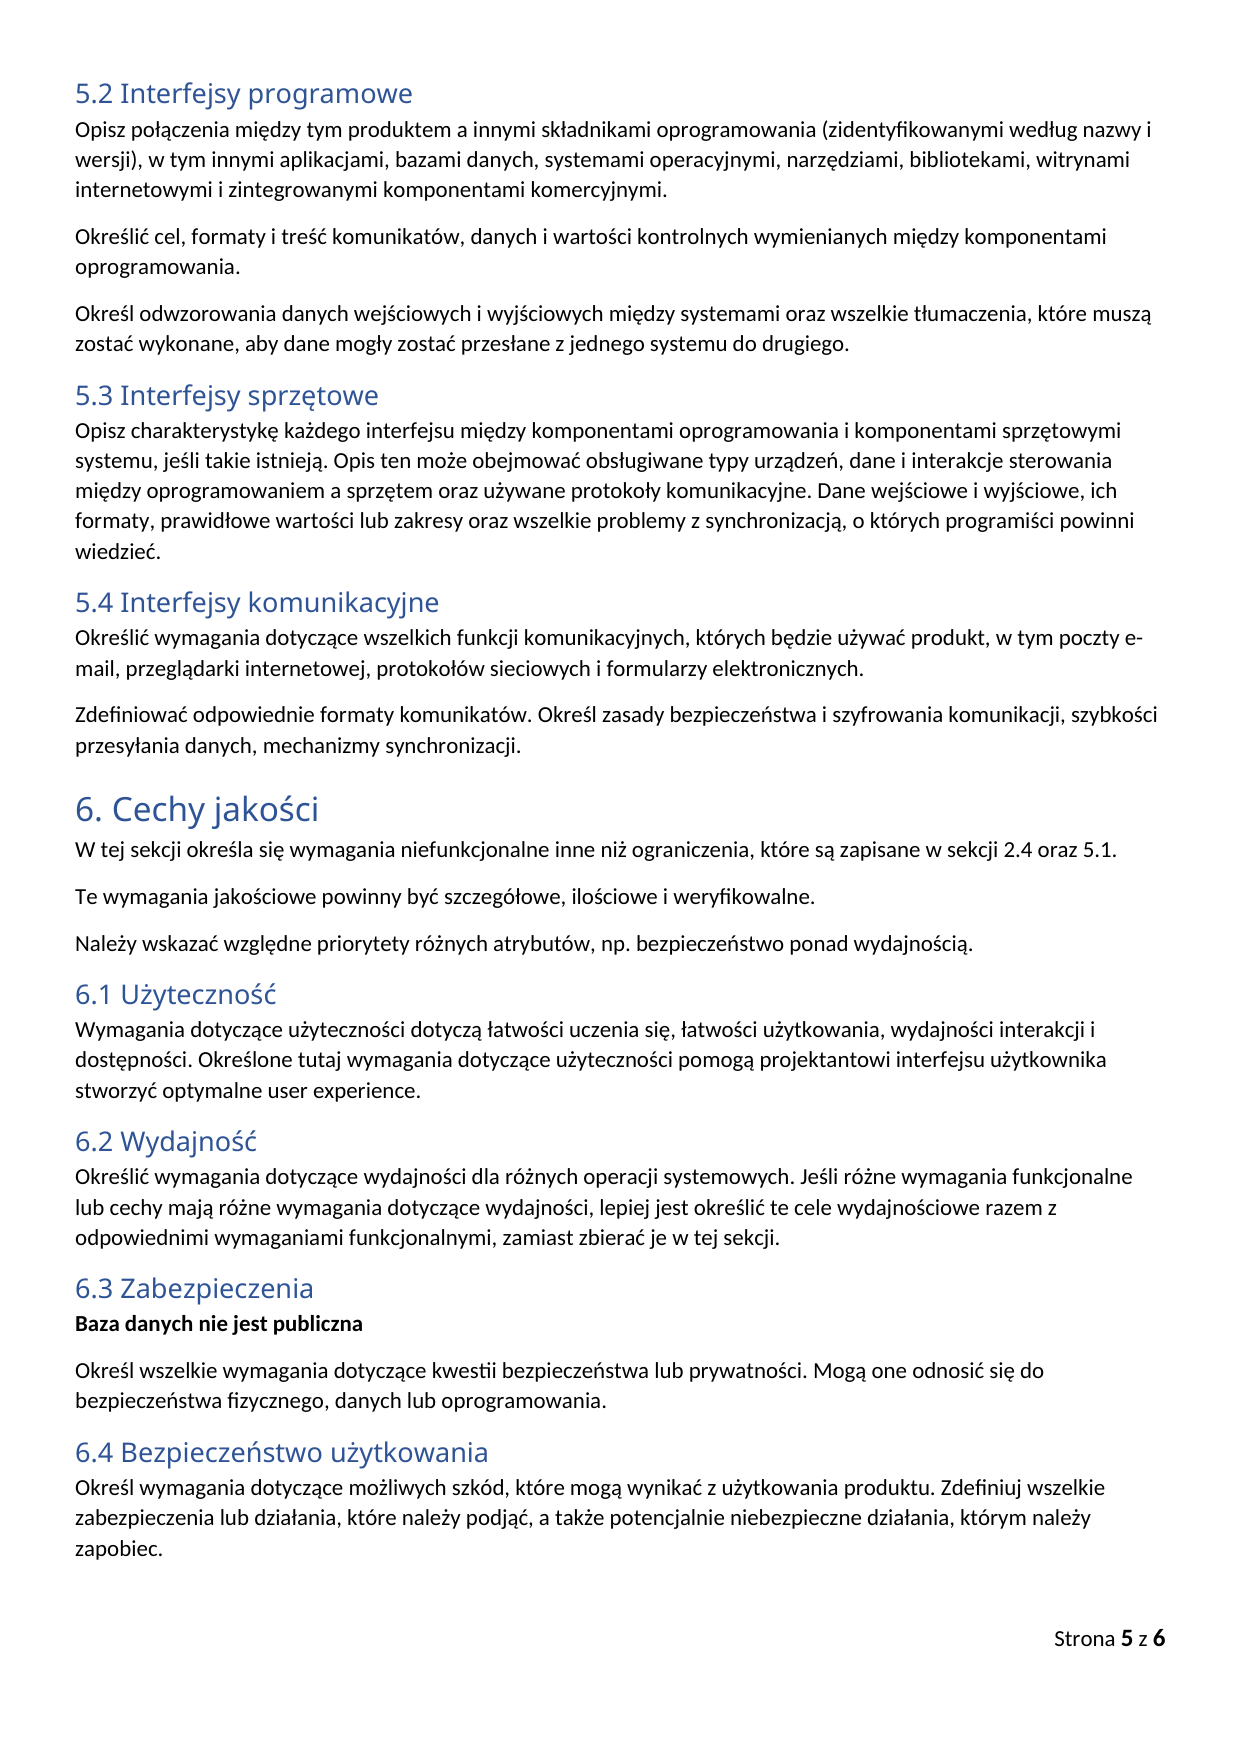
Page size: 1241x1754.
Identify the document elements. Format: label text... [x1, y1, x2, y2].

text Należy wskazać względne priorytety różnych atrybutów, np. bezpieczeństwo ponad wydajnością. [75, 929, 1165, 957]
text Określ wszelkie wymagania dotyczące kwestii bezpieczeństwa lub prywatności. Mogą one odnosić się do bezpieczeństwa fizycznego, danych lub oprogramowania. [75, 1356, 1165, 1415]
text Zdefiniować odpowiednie formaty komunikatów. Określ zasady bezpieczeństwa i szyfrowania komunikacji, szybkości przesyłania danych, mechanizmy synchronizacji. [75, 701, 1165, 759]
text Określić wymagania dotyczące wydajności dla różnych operacji systemowych. Jeśli różne wymagania funkcjonalne lub cechy mają różne wymagania dotyczące wydajności, lepiej jest określić te cele wydajnościowe razem z odpowiednimi wymaganiami funkcjonalnymi, zamiast zbierać je w tej sekcji. [75, 1162, 1165, 1251]
subtitle 6.2 Wydajność [75, 1123, 1165, 1159]
subtitle 5.4 Interfejsy komunikacyjne [75, 584, 1165, 621]
subtitle 6.3 Zabezpieczenia [75, 1270, 1165, 1307]
text Te wymagania jakościowe powinny być szczegółowe, ilościowe i weryfikowalne. [75, 882, 1165, 910]
text Określ wymagania dotyczące możliwych szkód, które mogą wynikać z użytkowania produktu. Zdefiniuj wszelkie zabezpieczenia lub działania, które należy podjąć, a także potencjalnie niebezpieczne działania, którym należy zapobiec. [75, 1473, 1165, 1562]
text Opisz połączenia między tym produktem a innymi składnikami oprogramowania (zidentyfikowanymi według nazwy i wersji), w tym innymi aplikacjami, bazami danych, systemami operacyjnymi, narzędziami, bibliotekami, witrynami internetowymi i zintegrowanymi komponentami komercyjnymi. [75, 115, 1165, 203]
subtitle 6.4 Bezpieczeństwo użytkowania [75, 1433, 1165, 1470]
subtitle 6.1 Użyteczność [75, 976, 1165, 1012]
text Wymagania dotyczące użyteczności dotyczą łatwości uczenia się, łatwości użytkowania, wydajności interakcji i dostępności. Określone tutaj wymagania dotyczące użyteczności pomogą projektantowi interfejsu użytkownika stworzyć optymalne user experience. [75, 1015, 1165, 1104]
subtitle 5.3 Interfejsy sprzętowe [75, 376, 1165, 413]
text Określić wymagania dotyczące wszelkich funkcji komunikacyjnych, których będzie używać produkt, w tym poczty e-mail, przeglądarki internetowej, protokołów sieciowych i formularzy elektronicznych. [75, 623, 1165, 682]
text W tej sekcji określa się wymagania niefunkcjonalne inne niż ograniczenia, które są zapisane w sekcji 2.4 oraz 5.1. [75, 835, 1165, 863]
text Opisz charakterystykę każdego interfejsu między komponentami oprogramowania i komponentami sprzętowymi systemu, jeśli takie istnieją. Opis ten może obejmować obsługiwane typy urządzeń, dane i interakcje sterowania między oprogramowaniem a sprzętem oraz używane protokoły komunikacyjne. Dane wejściowe i wyjściowe, ich formaty, prawidłowe wartości lub zakresy oraz wszelkie problemy z synchronizacją, o których programiści powinni wiedzieć. [75, 416, 1165, 565]
text Określić cel, formaty i treść komunikatów, danych i wartości kontrolnych wymienianych między komponentami oprogramowania. [75, 222, 1165, 280]
subtitle 5.2 Interfejsy programowe [75, 75, 1165, 112]
subtitle 6. Cechy jakości [75, 786, 1165, 831]
text Baza danych nie jest publiczna [75, 1309, 1165, 1338]
text Określ odwzorowania danych wejściowych i wyjściowych między systemami oraz wszelkie tłumaczenia, które muszą zostać wykonane, aby dane mogły zostać przesłane z jednego systemu do drugiego. [75, 299, 1165, 357]
